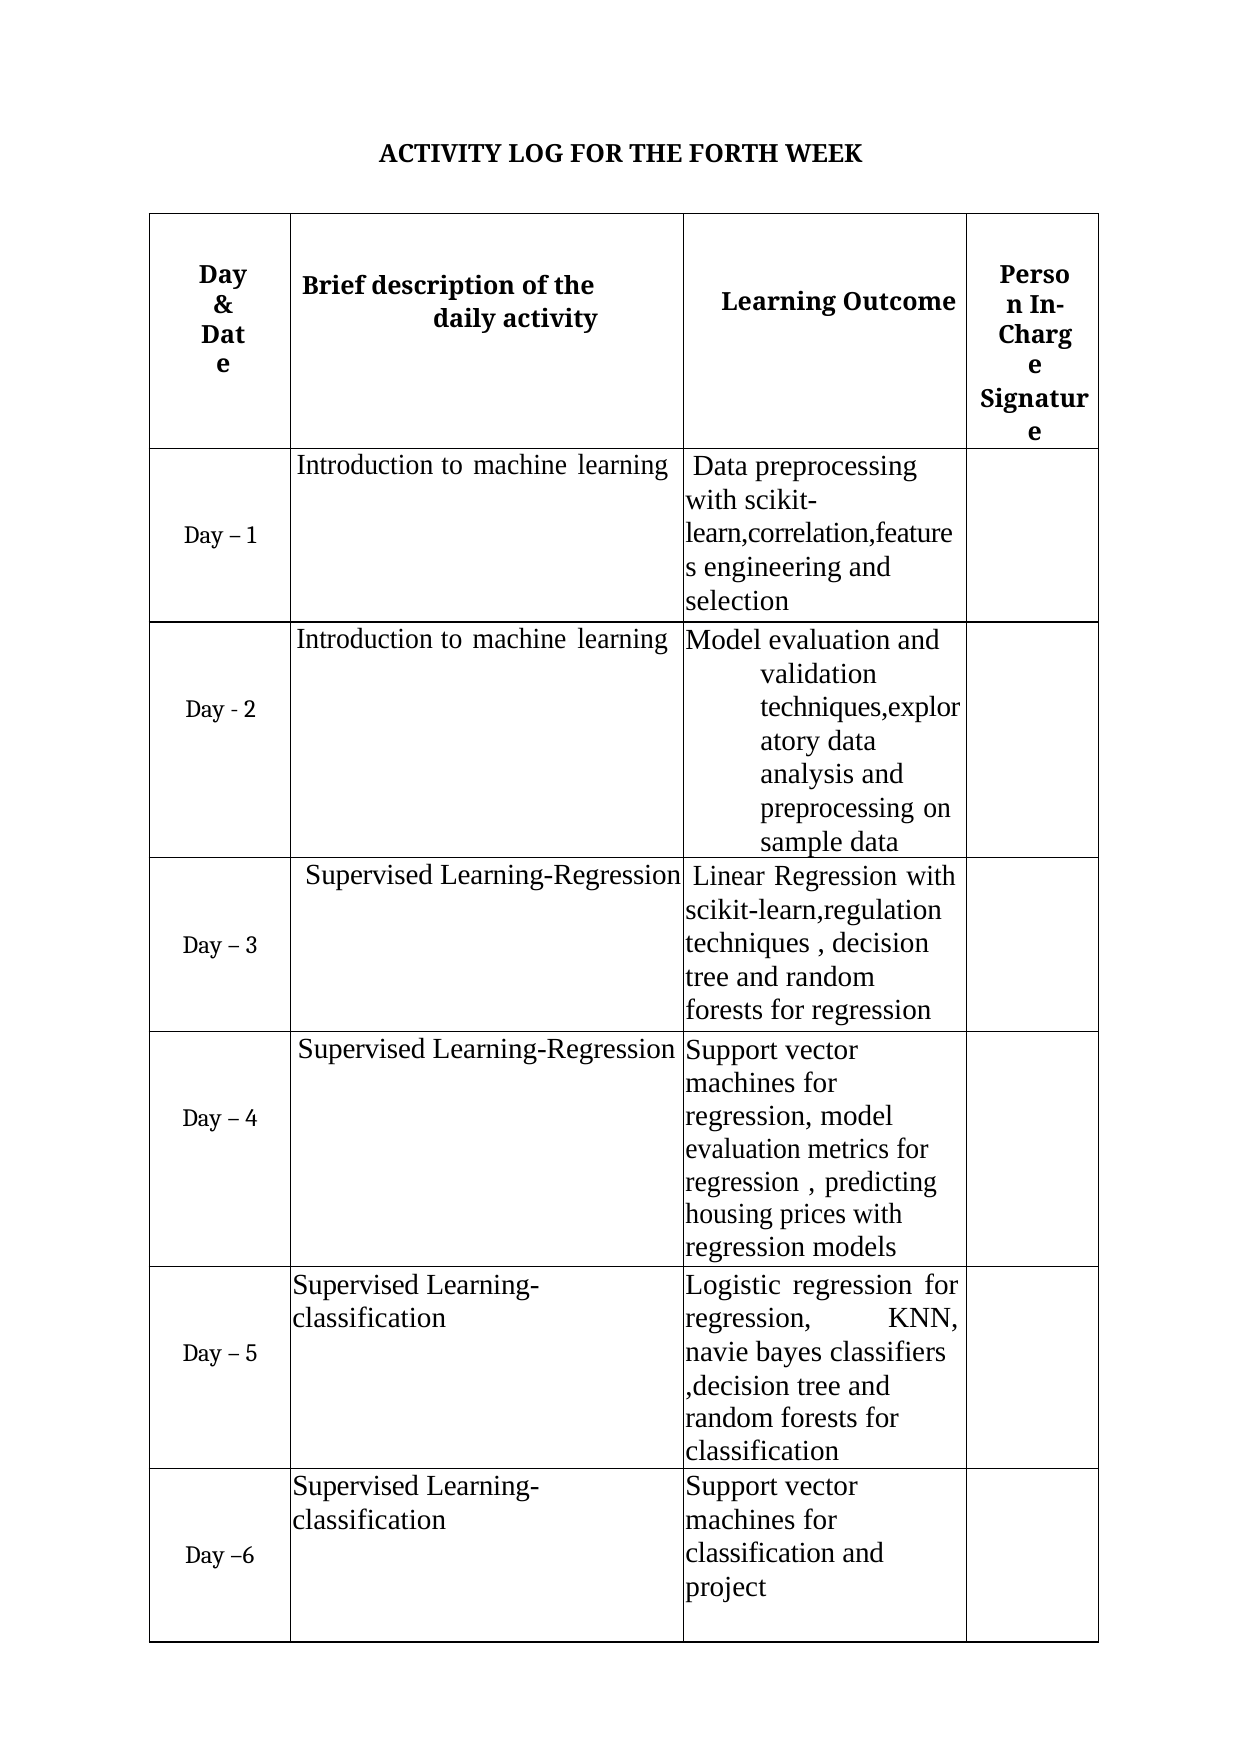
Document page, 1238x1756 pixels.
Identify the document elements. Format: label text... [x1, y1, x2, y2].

table_cell Support vector machines for classification and project [684, 1469, 966, 1641]
table_cell Supervised Learning-Regression [291, 1032, 683, 1266]
table_cell Introduction to machine learning [291, 449, 683, 621]
table_cell Supervised Learning- classification [291, 1469, 683, 1641]
table_cell Supervised Learning-Regression [291, 858, 683, 1031]
table_header Day & Dat e [150, 214, 290, 447]
table_cell Data preprocessing with scikit- learn,correlation,feature s engineering and selection [684, 449, 966, 621]
table_header Brief description of the daily activity [291, 214, 683, 447]
table_cell Day – 4 [150, 1032, 290, 1266]
table_cell Day - 2 [150, 623, 290, 857]
table_cell Model evaluation and validation techniques,explor atory data analysis and preprocessing on sample data [684, 623, 966, 857]
table_cell [967, 623, 1098, 857]
table_header Person In- Charge Signature [967, 214, 1098, 447]
table_cell Support vector machines for regression, model evaluation metrics for regression , predicting housing prices with regression models [684, 1032, 966, 1266]
table_cell Logistic regression for regression, KNN, navie bayes classifiers ,decision tree and random forests for classification [684, 1267, 966, 1467]
table_cell [967, 1267, 1098, 1467]
table_cell [967, 858, 1098, 1031]
table_cell [967, 449, 1098, 621]
table_cell Supervised Learning- classification [291, 1267, 683, 1467]
table_cell Day – 3 [150, 858, 290, 1031]
table_cell Day – 5 [150, 1267, 290, 1467]
table_cell Linear Regression with scikit-learn,regulation techniques , decision tree and random forests for regression [684, 858, 966, 1031]
table_cell Day – 1 [150, 449, 290, 621]
text ACTIVITY LOG FOR THE FORTH WEEK [125, 135, 1116, 169]
table_cell Day –6 [150, 1469, 290, 1641]
table_cell [967, 1469, 1098, 1641]
table_header Learning Outcome [684, 214, 966, 447]
table_cell Introduction to machine learning [291, 623, 683, 857]
table_cell [967, 1032, 1098, 1266]
